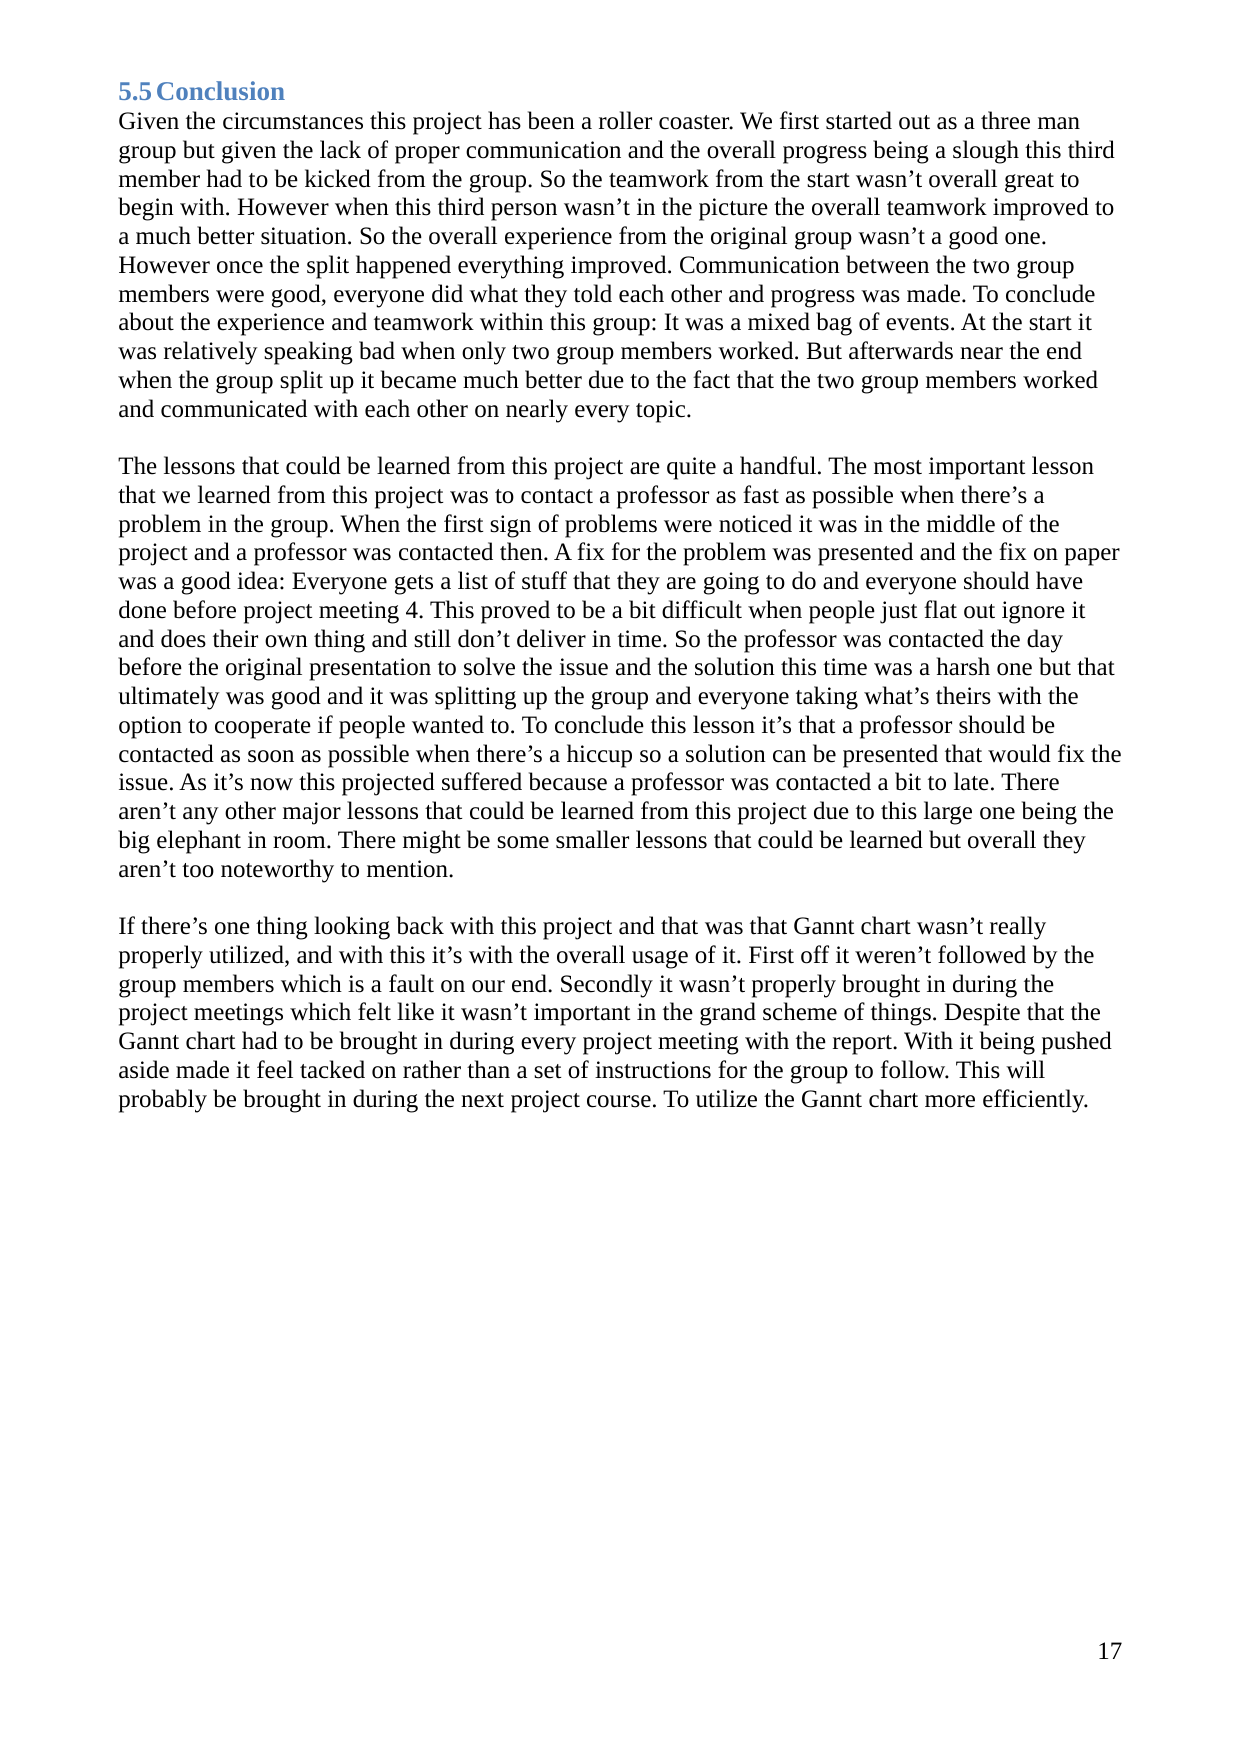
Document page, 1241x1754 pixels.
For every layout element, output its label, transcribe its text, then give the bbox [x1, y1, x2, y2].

text The lessons that could be learned from this project are quite a handful. The most important lesson that we learned from this project was to contact a professor as fast as possible when there’s a problem in the group. When the first sign of problems were noticed it was in the middle of the project and a professor was contacted then. A fix for the problem was presented and the fix on paper was a good idea: Everyone gets a list of stuff that they are going to do and everyone should have done before project meeting 4. This proved to be a bit difficult when people just flat out ignore it and does their own thing and still don’t deliver in time. So the professor was contacted the day before the original presentation to solve the issue and the solution this time was a harsh one but that ultimately was good and it was splitting up the group and everyone taking what’s theirs with the option to cooperate if people wanted to. To conclude this lesson it’s that a professor should be contacted as soon as possible when there’s a hiccup so a solution can be presented that would fix the issue. As it’s now this projected suffered because a professor was contacted a bit to late. There aren’t any other major lessons that could be learned from this project due to this large one being the big elephant in room. There might be some smaller lessons that could be learned but overall they aren’t too noteworthy to mention. [118, 451, 1122, 882]
subtitle Conclusion [118, 75, 1122, 106]
text If there’s one thing looking back with this project and that was that Gannt chart wasn’t really properly utilized, and with this it’s with the overall usage of it. First off it weren’t followed by the group members which is a fault on our end. Secondly it wasn’t properly brought in during the project meetings which felt like it wasn’t important in the grand scheme of things. Despite that the Gannt chart had to be brought in during every project meeting with the report. With it being pushed aside made it feel tacked on rather than a set of instructions for the group to follow. This will probably be brought in during the next project course. To utilize the Gannt chart more efficiently. [118, 911, 1122, 1112]
text Given the circumstances this project has been a roller coaster. We first started out as a three man group but given the lack of proper communication and the overall progress being a slough this third member had to be kicked from the group. So the teamwork from the start wasn’t overall great to begin with. However when this third person wasn’t in the picture the overall teamwork improved to a much better situation. So the overall experience from the original group wasn’t a good one. However once the split happened everything improved. Communication between the two group members were good, everyone did what they told each other and progress was made. To conclude about the experience and teamwork within this group: It was a mixed bag of events. At the start it was relatively speaking bad when only two group members worked. But afterwards near the end when the group split up it became much better due to the fact that the two group members worked and communicated with each other on nearly every topic. [118, 106, 1122, 422]
